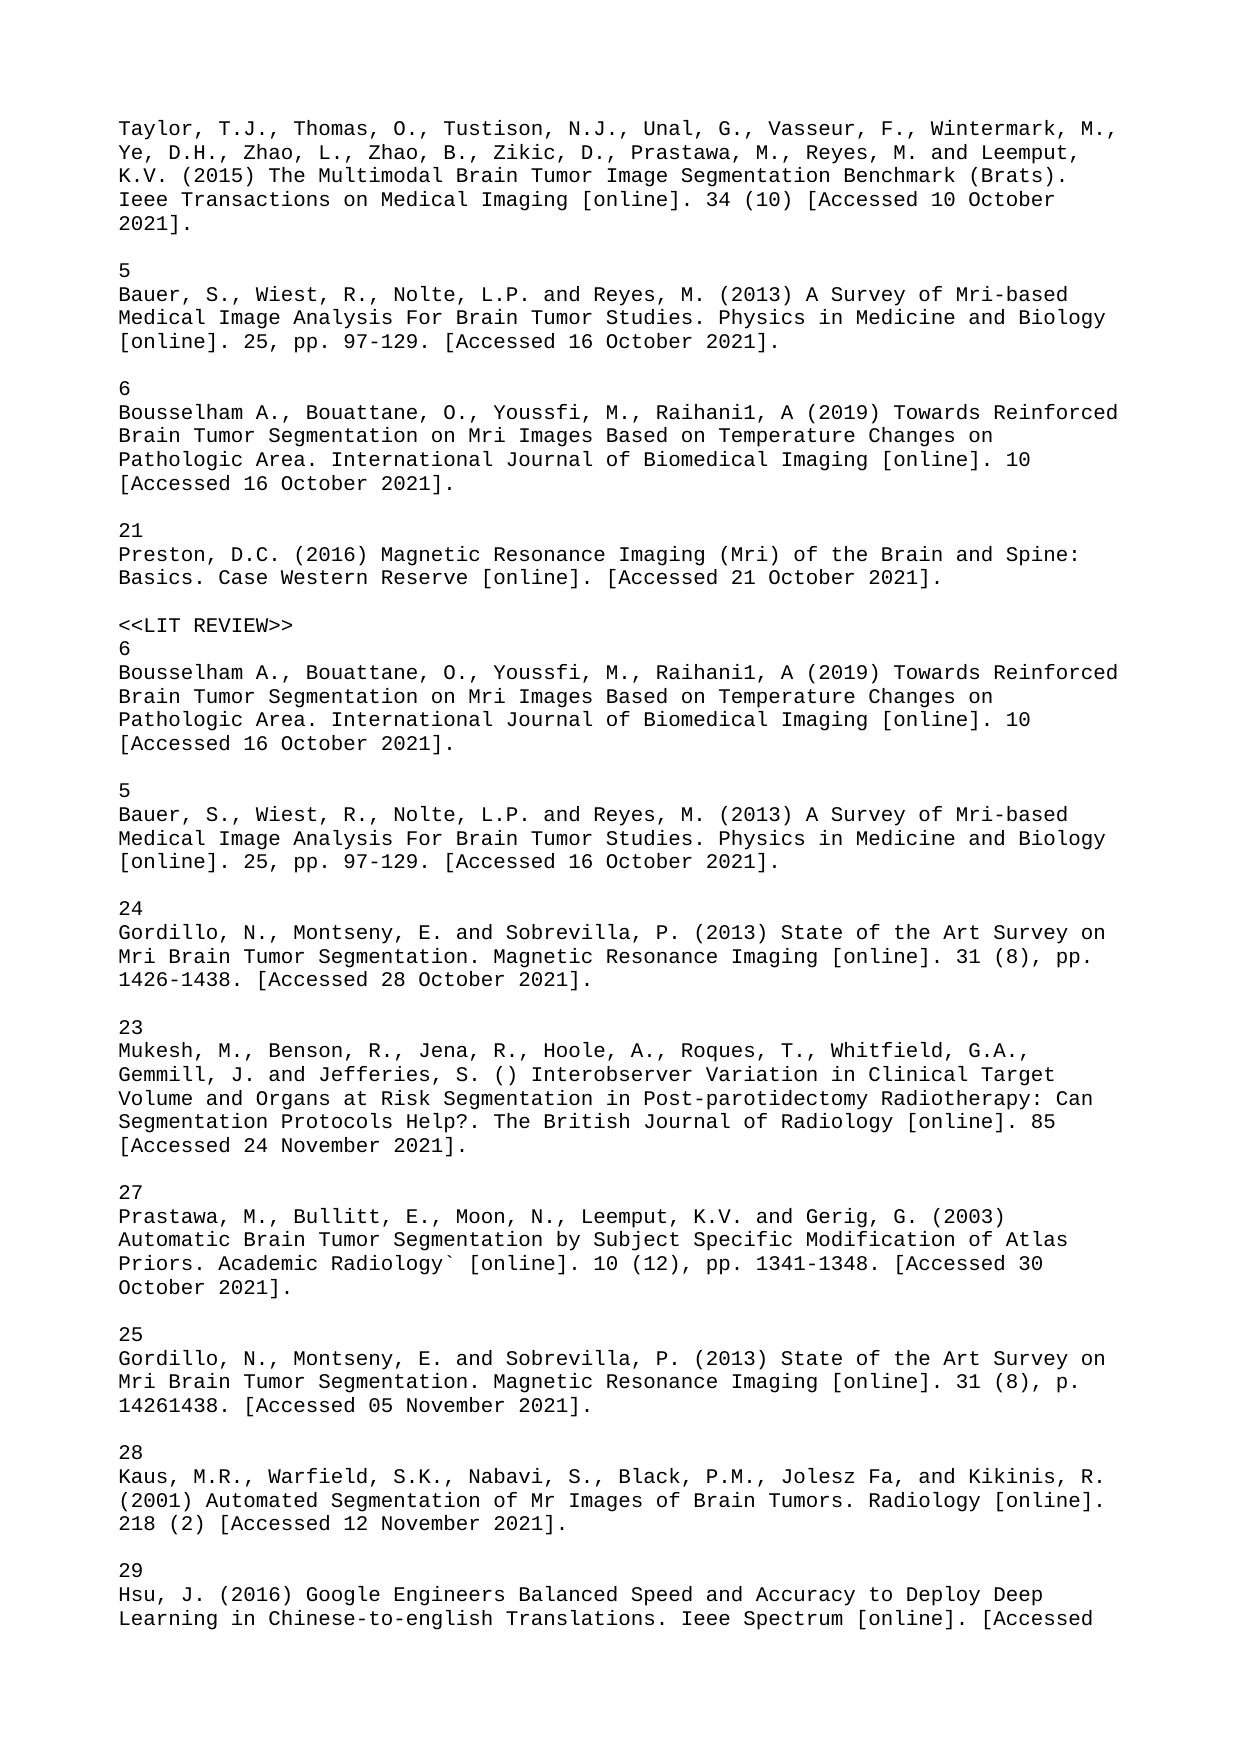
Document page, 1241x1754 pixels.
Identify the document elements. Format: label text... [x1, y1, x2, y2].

text Taylor, T.J., Thomas, O., Tustison, N.J., Unal, G., Vasseur, F., Wintermark, M., Ye, D.H., Zhao, L., Zhao, B., Zikic, D., Prastawa, M., Reyes, M. and Leemput, K.V. (2015) The Multimodal Brain Tumor Image Segmentation Benchmark (Brats). Ieee Transactions on Medical Imaging [online]. 34 (10) [Accessed 10 October 2021]. [118, 118, 1122, 236]
text Bauer, S., Wiest, R., Nolte, L.P. and Reyes, M. (2013) A Survey of Mri-based Medical Image Analysis For Brain Tumor Studies. Physics in Medicine and Biology [online]. 25, pp. 97-129. [Accessed 16 October 2021]. [118, 804, 1122, 875]
text Bousselham A., Bouattane, O., Youssfi, M., Raihani1, A (2019) Towards Reinforced Brain Tumor Segmentation on Mri Images Based on Temperature Changes on Pathologic Area. International Journal of Biomedical Imaging [online]. 10 [Accessed 16 October 2021]. [118, 402, 1122, 496]
text 28 [118, 1442, 1122, 1466]
text Preston, D.C. (2016) Magnetic Resonance Imaging (Mri) of the Brain and Spine: Basics. Case Western Reserve [online]. [Accessed 21 October 2021]. [118, 544, 1122, 591]
text 21 [118, 520, 1122, 544]
text 5 [118, 260, 1122, 284]
text 27 [118, 1182, 1122, 1206]
text 6 [118, 638, 1122, 662]
text 6 [118, 378, 1122, 402]
text 29 [118, 1561, 1122, 1584]
text Gordillo, N., Montseny, E. and Sobrevilla, P. (2013) State of the Art Survey on Mri Brain Tumor Segmentation. Magnetic Resonance Imaging [online]. 31 (8), pp. 1426-1438. [Accessed 28 October 2021]. [118, 922, 1122, 993]
text Gordillo, N., Montseny, E. and Sobrevilla, P. (2013) State of the Art Survey on Mri Brain Tumor Segmentation. Magnetic Resonance Imaging [online]. 31 (8), p. 14261438. [Accessed 05 November 2021]. [118, 1348, 1122, 1419]
text Kaus, M.R., Warfield, S.K., Nabavi, S., Black, P.M., Jolesz Fa, and Kikinis, R. (2001) Automated Segmentation of Mr Images of Brain Tumors. Radiology [online]. 218 (2) [Accessed 12 November 2021]. [118, 1466, 1122, 1537]
text 24 [118, 898, 1122, 922]
text 25 [118, 1324, 1122, 1348]
text Bousselham A., Bouattane, O., Youssfi, M., Raihani1, A (2019) Towards Reinforced Brain Tumor Segmentation on Mri Images Based on Temperature Changes on Pathologic Area. International Journal of Biomedical Imaging [online]. 10 [Accessed 16 October 2021]. [118, 662, 1122, 757]
text 5 [118, 780, 1122, 804]
text Prastawa, M., Bullitt, E., Moon, N., Leemput, K.V. and Gerig, G. (2003) Automatic Brain Tumor Segmentation by Subject Specific Modification of Atlas Priors. Academic Radiology` [online]. 10 (12), pp. 1341-1348. [Accessed 30 October 2021]. [118, 1206, 1122, 1300]
text Bauer, S., Wiest, R., Nolte, L.P. and Reyes, M. (2013) A Survey of Mri-based Medical Image Analysis For Brain Tumor Studies. Physics in Medicine and Biology [online]. 25, pp. 97-129. [Accessed 16 October 2021]. [118, 284, 1122, 354]
text Hsu, J. (2016) Google Engineers Balanced Speed and Accuracy to Deploy Deep Learning in Chinese-to-english Translations. Ieee Spectrum [online]. [Accessed [118, 1584, 1122, 1631]
text 23 [118, 1017, 1122, 1040]
text Mukesh, M., Benson, R., Jena, R., Hoole, A., Roques, T., Whitfield, G.A., Gemmill, J. and Jefferies, S. () Interobserver Variation in Clinical Target Volume and Organs at Risk Segmentation in Post-parotidectomy Radiotherapy: Can Segmentation Protocols Help?. The British Journal of Radiology [online]. 85 [Accessed 24 November 2021]. [118, 1040, 1122, 1158]
text <<LIT REVIEW>> [118, 615, 1122, 638]
